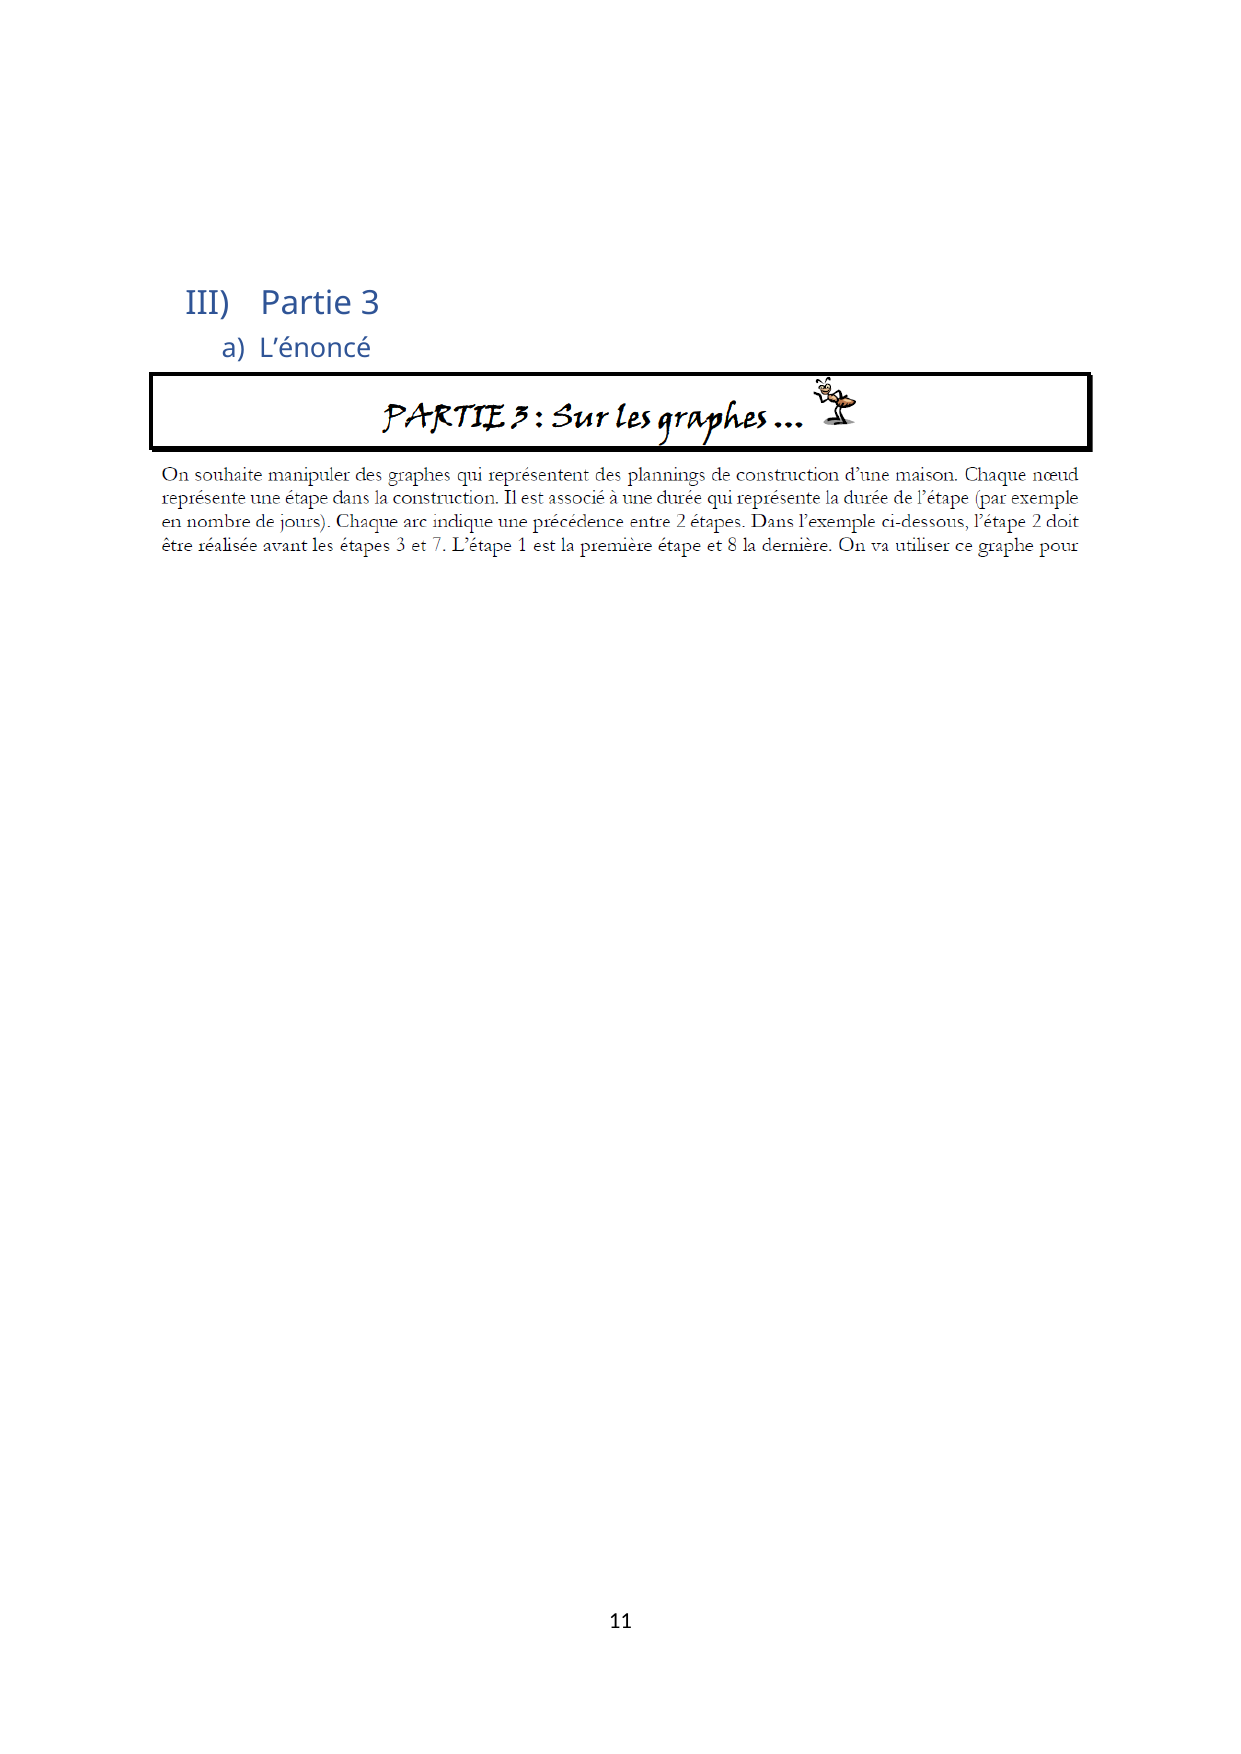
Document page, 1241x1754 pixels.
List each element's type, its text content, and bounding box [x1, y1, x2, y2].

list L’énoncé [221, 328, 1093, 365]
list Partie 3 [185, 279, 1093, 324]
